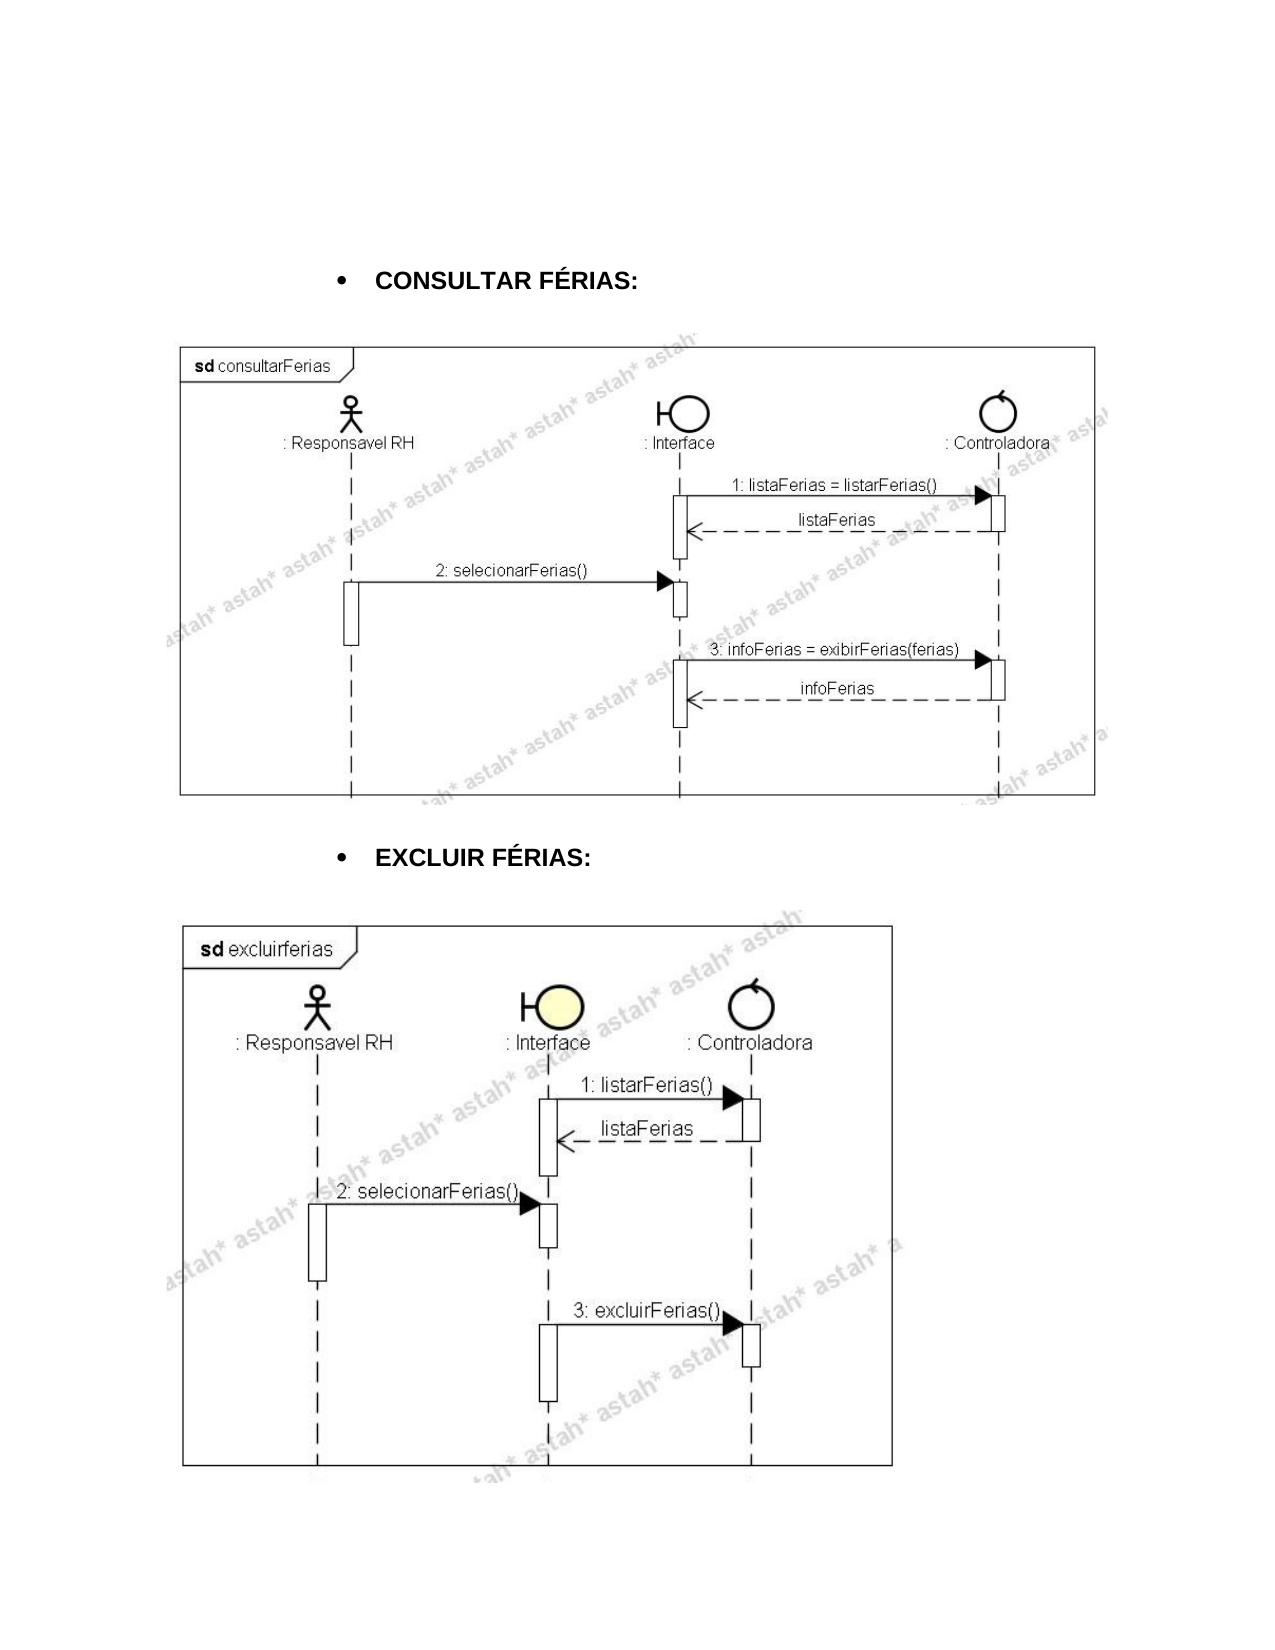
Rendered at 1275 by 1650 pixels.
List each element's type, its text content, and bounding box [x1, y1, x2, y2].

list CONSULTAR FÉRIAS: [337, 266, 1125, 295]
picture [166, 333, 1108, 805]
picture [166, 910, 912, 1483]
list EXCLUIR FÉRIAS: [337, 843, 1125, 872]
